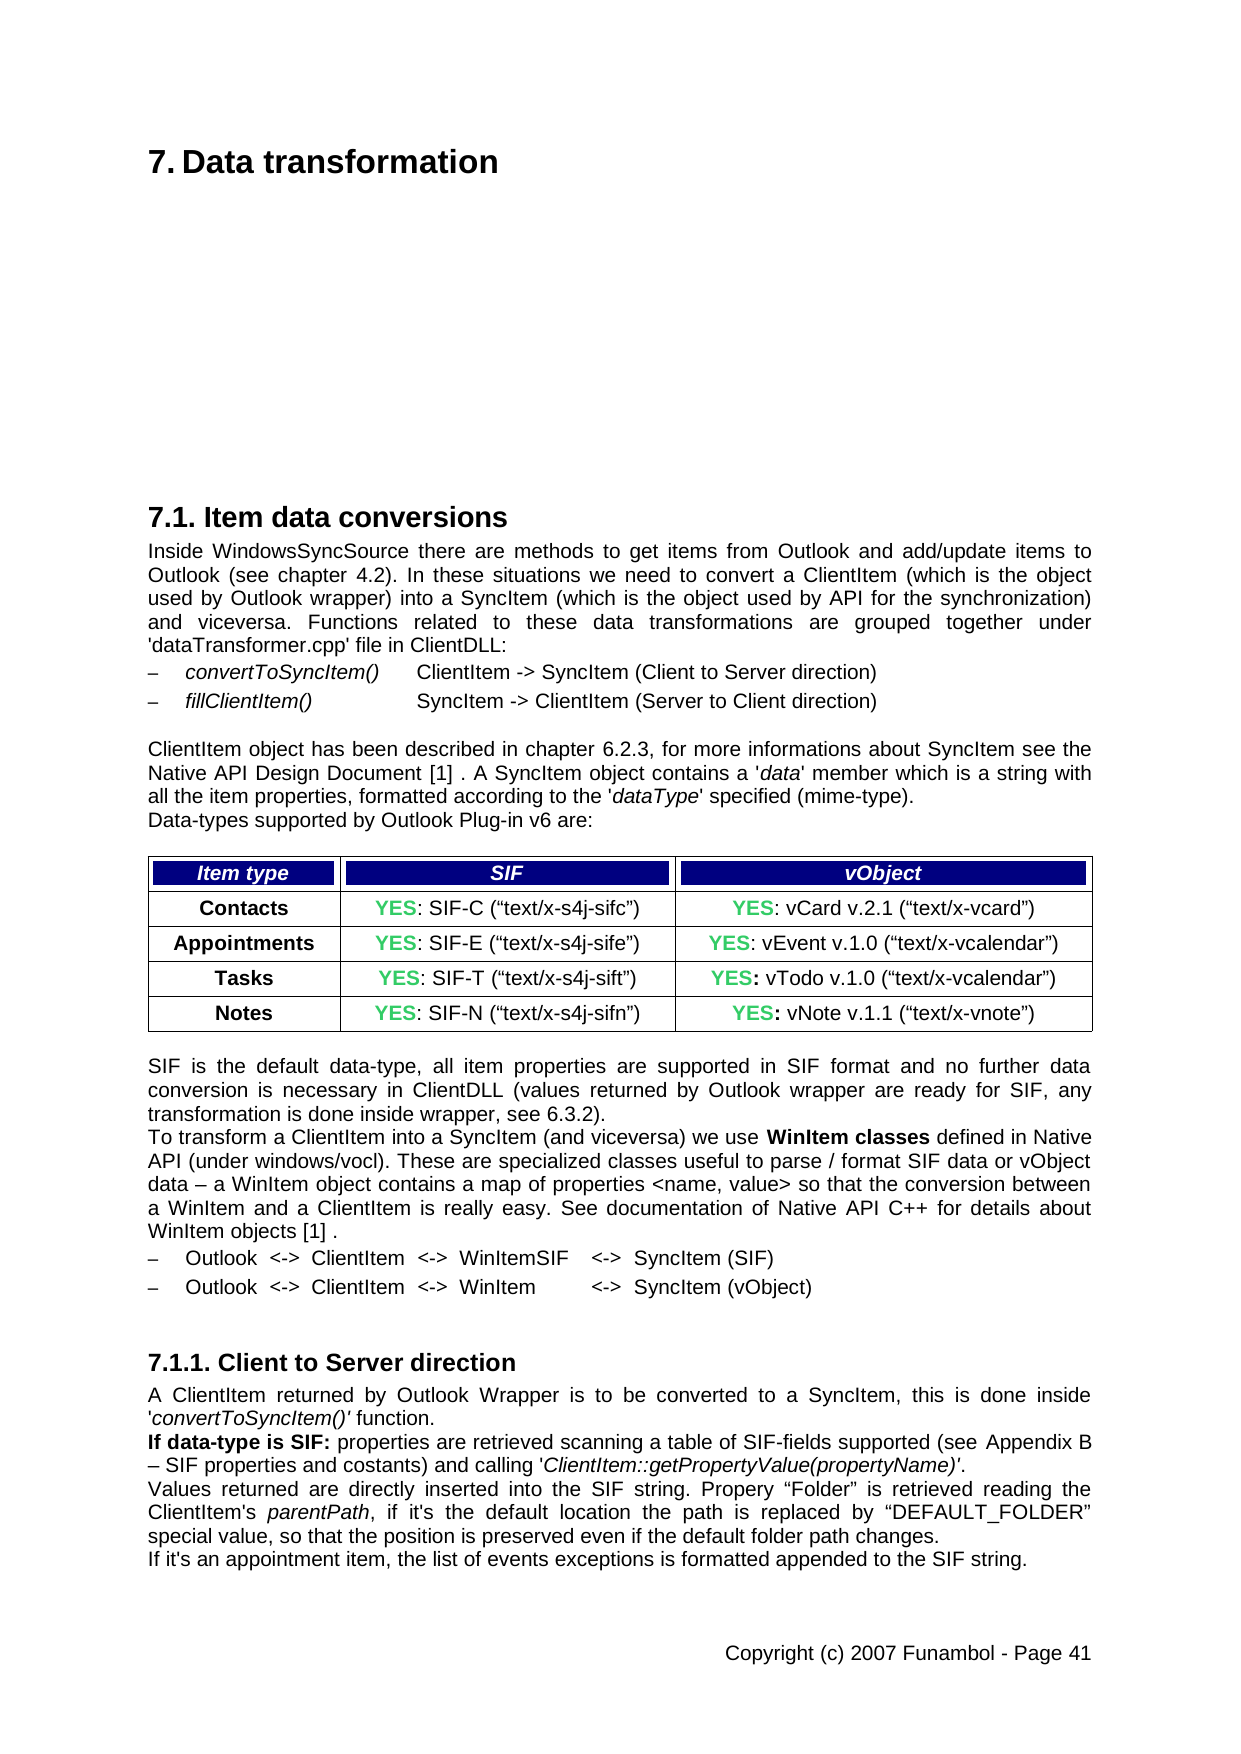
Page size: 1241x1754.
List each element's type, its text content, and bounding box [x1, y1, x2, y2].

subtitle Item data conversions [148, 501, 1093, 533]
text If data-type is SIF: properties are retrieved scanning a table of SIF-fields supported (see Appendix B – SIF properties and costants) and calling 'ClientItem::getPropertyValue(propertyName)'. [148, 1430, 1093, 1477]
list Outlook <-> ClientItem <-> WinItemSIF <-> SyncItem (SIF) [148, 1243, 1093, 1272]
table_cell Notes [149, 997, 340, 1031]
table_header SIF [341, 857, 675, 891]
text ClientItem object has been described in chapter 6.2.3, for more informations about SyncItem see the Native API Design Document [1] . A SyncItem object contains a 'data' member which is a string with all the item properties, formatted according to the 'dataType' specified (mime-type). [148, 738, 1093, 808]
table_header Item type [149, 857, 340, 891]
text Data-types supported by Outlook Plug-in v6 are: [148, 808, 1093, 832]
table_cell Contacts [149, 892, 340, 926]
text A ClientItem returned by Outlook Wrapper is to be converted to a SyncItem, this is done inside 'convertToSyncItem()' function. [148, 1383, 1093, 1430]
text If it's an appointment item, the list of events exceptions is formatted appended to the SIF string. [148, 1548, 1093, 1571]
table_cell YES: vEvent v.1.0 (“text/x-vcalendar”) [676, 927, 1092, 961]
table_cell YES: vNote v.1.1 (“text/x-vnote”) [676, 997, 1092, 1031]
table_cell YES: SIF-T (“text/x-s4j-sift”) [341, 962, 675, 996]
text Inside WindowsSyncSource there are methods to get items from Outlook and add/update items to Outlook (see chapter 4.2). In these situations we need to convert a ClientItem (which is the object used by Outlook wrapper) into a SyncItem (which is the object used by API for the synchronization) and viceversa. Functions related to these data transformations are grouped together under 'dataTransformer.cpp' file in ClientDLL: [148, 539, 1093, 657]
text To transform a ClientItem into a SyncItem (and viceversa) we use WinItem classes defined in Native API (under windows/vocl). These are specialized classes useful to parse / format SIF data or vObject data – a WinItem object contains a map of properties <name, value> so that the conversion between a WinItem and a ClientItem is really easy. See documentation of Native API C++ for details about WinItem objects [1] . [148, 1126, 1093, 1243]
list convertToSyncItem() ClientItem -> SyncItem (Client to Server direction) [148, 657, 1093, 686]
table_cell Tasks [149, 962, 340, 996]
subtitle Data transformation [148, 143, 1093, 180]
table_cell YES: SIF-C (“text/x-s4j-sifc”) [341, 892, 675, 926]
table_header vObject [676, 857, 1092, 891]
table_cell YES: SIF-E (“text/x-s4j-sife”) [341, 927, 675, 961]
text SIF is the default data-type, all item properties are supported in SIF format and no further data conversion is necessary in ClientDLL (values returned by Outlook wrapper are ready for SIF, any transformation is done inside wrapper, see 6.3.2). [148, 1055, 1093, 1126]
table_cell YES: vTodo v.1.0 (“text/x-vcalendar”) [676, 962, 1092, 996]
table_cell YES: vCard v.2.1 (“text/x-vcard”) [676, 892, 1092, 926]
table_cell Appointments [149, 927, 340, 961]
table_cell YES: SIF-N (“text/x-s4j-sifn”) [341, 997, 675, 1031]
subtitle Client to Server direction [148, 1349, 1093, 1377]
text Values returned are directly inserted into the SIF string. Propery “Folder” is retrieved reading the ClientItem's parentPath, if it's the default location the path is replaced by “DEFAULT_FOLDER” special value, so that the position is preserved even if the default folder path changes. [148, 1477, 1093, 1548]
list Outlook <-> ClientItem <-> WinItem <-> SyncItem (vObject) [148, 1272, 1093, 1300]
list fillClientItem() SyncItem -> ClientItem (Server to Client direction) [148, 686, 1093, 714]
